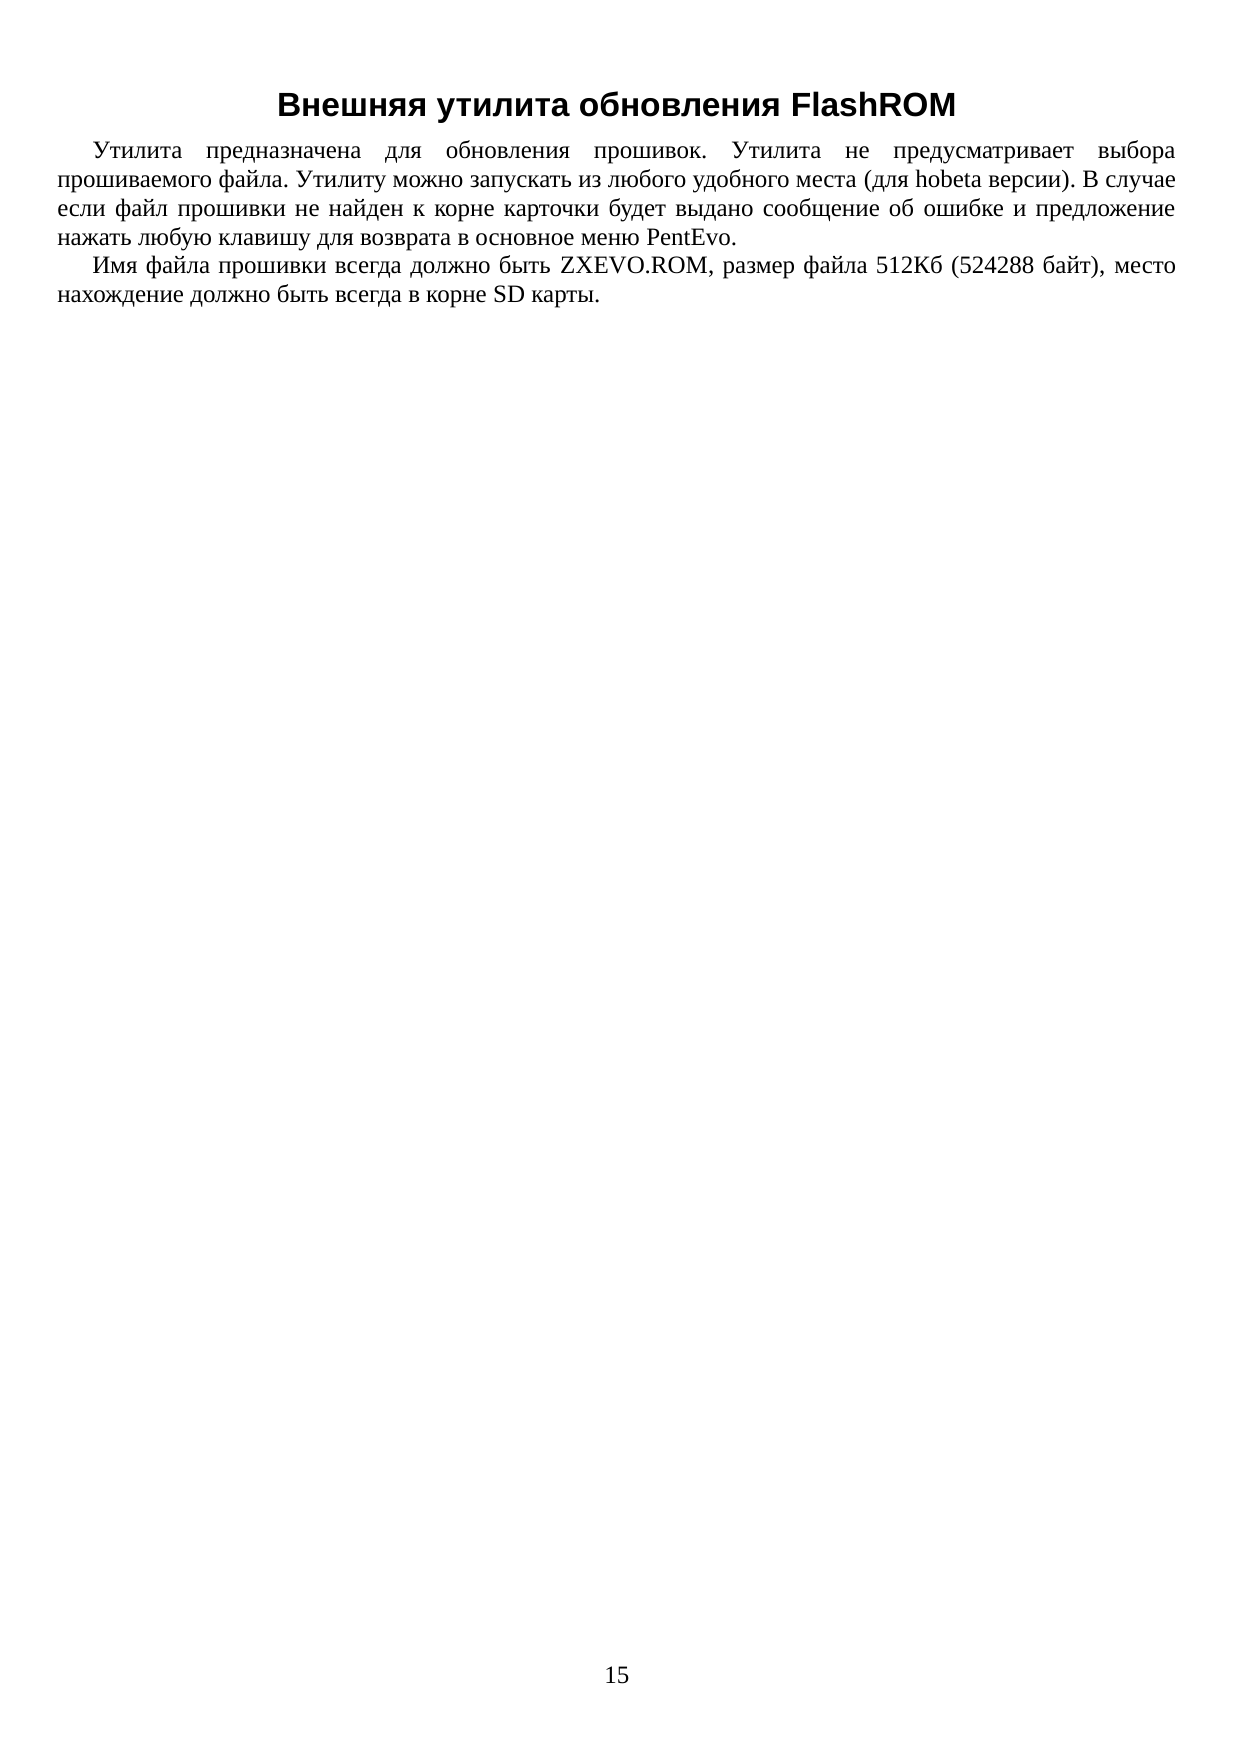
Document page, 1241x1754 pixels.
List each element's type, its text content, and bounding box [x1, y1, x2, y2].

text Имя файла прошивки всегда должно быть ZXEVO.ROM, размер файла 512Кб (524288 байт), место нахождение должно быть всегда в корне SD карты. [57, 251, 1176, 308]
text Утилита предназначена для обновления прошивок. Утилита не предусматривает выбора прошиваемого файла. Утилиту можно запускать из любого удобного места (для hobeta версии). В случае если файл прошивки не найден к корне карточки будет выдано сообщение об ошибке и предложение нажать любую клавишу для возврата в основное меню PentEvo. [57, 136, 1176, 251]
subtitle Внешняя утилита обновления FlashROM [57, 84, 1176, 123]
